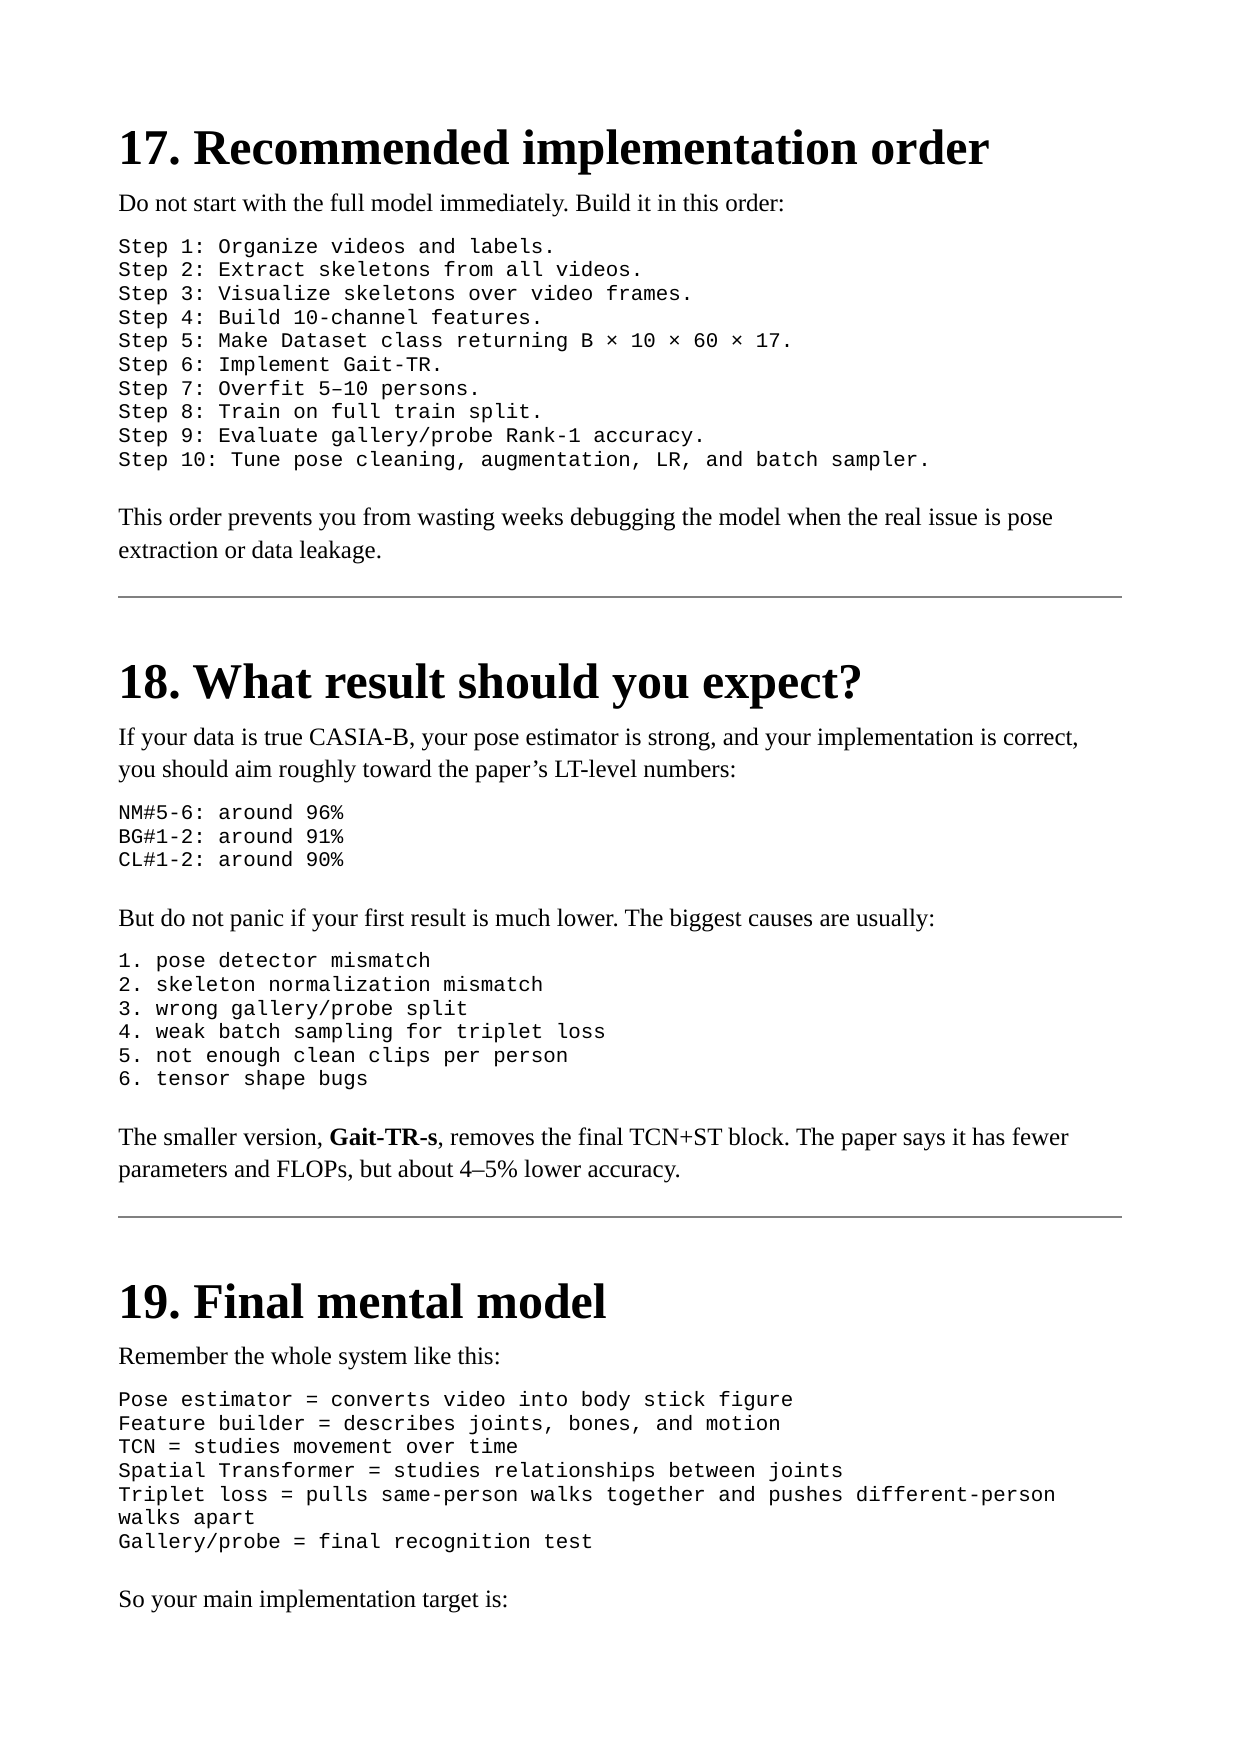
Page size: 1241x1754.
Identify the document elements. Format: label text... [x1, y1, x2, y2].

text Triplet loss = pulls same-person walks together and pushes different-person walks apart [118, 1484, 1122, 1531]
text Pose estimator = converts video into body stick figure [118, 1389, 1122, 1413]
text CL#1-2: around 90% [118, 849, 1122, 873]
text NM#5-6: around 96% [118, 802, 1122, 826]
text 6. tensor shape bugs [118, 1068, 1122, 1092]
text TCN = studies movement over time [118, 1436, 1122, 1460]
text Step 4: Build 10-channel features. [118, 307, 1122, 330]
text Step 6: Implement Gait-TR. [118, 354, 1122, 378]
subtitle 19. Final mental model [118, 1271, 1122, 1329]
text This order prevents you from wasting weeks debugging the model when the real issue is pose extraction or data leakage. [118, 502, 1122, 563]
text Step 7: Overfit 5–10 persons. [118, 378, 1122, 401]
text Gallery/probe = final recognition test [118, 1531, 1122, 1554]
text 3. wrong gallery/probe split [118, 997, 1122, 1021]
text Step 5: Make Dataset class returning B × 10 × 60 × 17. [118, 330, 1122, 354]
text So your main implementation target is: [118, 1584, 1122, 1613]
text Remember the whole system like this: [118, 1341, 1122, 1370]
text Step 2: Extract skeletons from all videos. [118, 259, 1122, 283]
text Spatial Transformer = studies relationships between joints [118, 1460, 1122, 1484]
text Step 9: Evaluate gallery/probe Rank-1 accuracy. [118, 425, 1122, 448]
text The smaller version, Gait-TR-s, removes the final TCN+ST block. The paper says it has fewer parameters and FLOPs, but about 4–5% lower accuracy. [118, 1122, 1122, 1183]
text BG#1-2: around 91% [118, 826, 1122, 849]
text Step 10: Tune pose cleaning, augmentation, LR, and batch sampler. [118, 448, 1122, 472]
text 1. pose detector mismatch [118, 950, 1122, 974]
text Step 8: Train on full train split. [118, 401, 1122, 425]
text Step 1: Organize videos and labels. [118, 236, 1122, 259]
text 5. not enough clean clips per person [118, 1045, 1122, 1068]
text 2. skeleton normalization mismatch [118, 974, 1122, 997]
subtitle 17. Recommended implementation order [118, 118, 1122, 176]
text Feature builder = describes joints, bones, and motion [118, 1413, 1122, 1436]
text Do not start with the full model immediately. Build it in this order: [118, 188, 1122, 217]
text Step 3: Visualize skeletons over video frames. [118, 283, 1122, 307]
subtitle 18. What result should you expect? [118, 652, 1122, 709]
text But do not panic if your first result is much lower. The biggest causes are usually: [118, 903, 1122, 931]
text 4. weak batch sampling for triplet loss [118, 1021, 1122, 1045]
text If your data is true CASIA-B, your pose estimator is strong, and your implementation is correct, you should aim roughly toward the paper’s LT-level numbers: [118, 722, 1122, 783]
